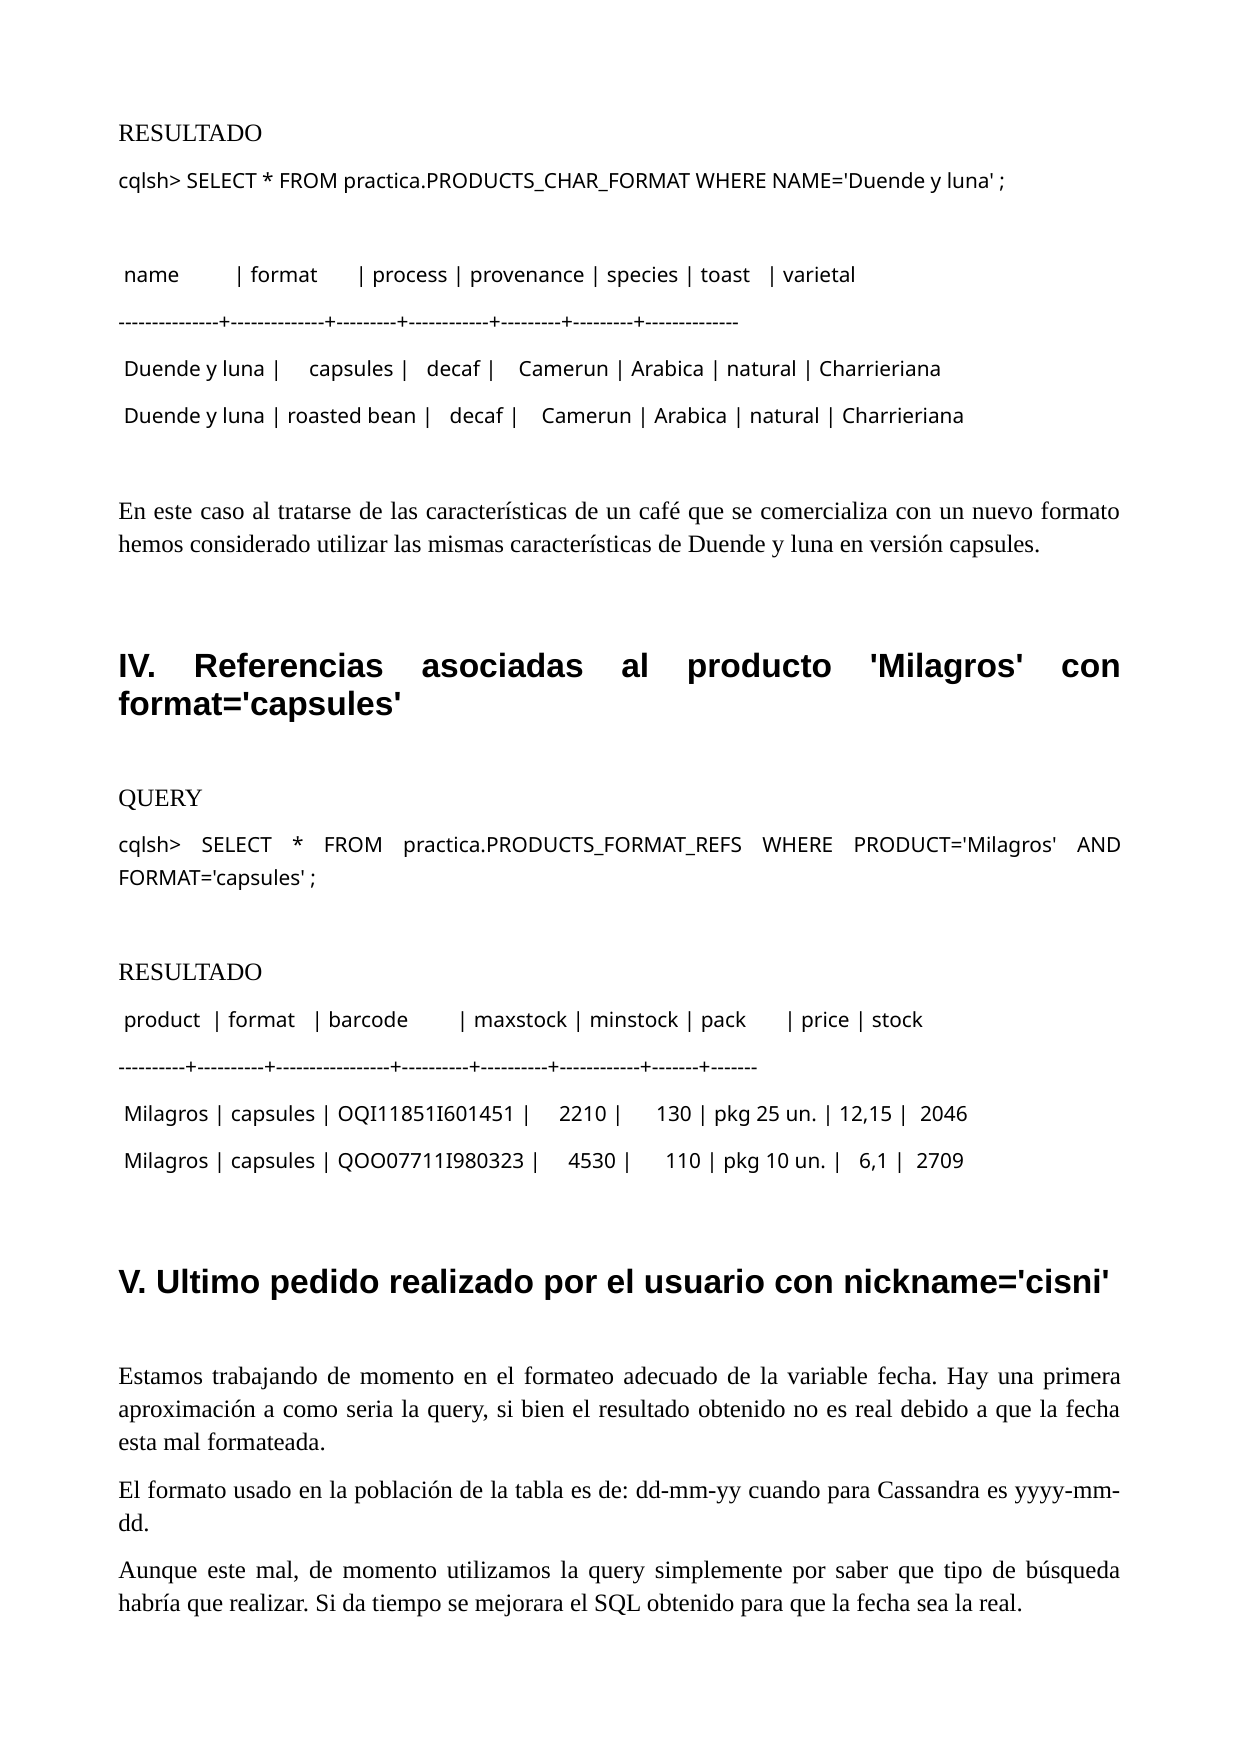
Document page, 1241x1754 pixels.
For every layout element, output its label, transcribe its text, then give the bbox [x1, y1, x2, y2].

text Aunque este mal, de momento utilizamos la query simplemente por saber que tipo de búsqueda habría que realizar. Si da tiempo se mejorara el SQL obtenido para que la fecha sea la real. [118, 1555, 1122, 1617]
text product | format | barcode | maxstock | minstock | pack | price | stock [118, 1005, 1122, 1033]
text QUERY [118, 783, 1122, 812]
text Duende y luna | capsules | decaf | Camerun | Arabica | natural | Charrieriana [118, 354, 1122, 383]
text Estamos trabajando de momento en el formateo adecuado de la variable fecha. Hay una primera aproximación a como seria la query, si bien el resultado obtenido no es real debido a que la fecha esta mal formateada. [118, 1361, 1122, 1456]
text RESULTADO [118, 957, 1122, 986]
subtitle V. Ultimo pedido realizado por el usuario con nickname='cisni' [118, 1262, 1122, 1301]
text El formato usado en la población de la tabla es de: dd-mm-yy cuando para Cassandra es yyyy-mm-dd. [118, 1475, 1122, 1536]
text cqlsh> SELECT * FROM practica.PRODUCTS_FORMAT_REFS WHERE PRODUCT='Milagros' AND FORMAT='capsules' ; [118, 831, 1122, 892]
text RESULTADO [118, 118, 1122, 147]
text ---------------+--------------+---------+------------+---------+---------+-------------- [118, 307, 1122, 336]
text name | format | process | provenance | species | toast | varietal [118, 260, 1122, 288]
text Milagros | capsules | OQI11851I601451 | 2210 | 130 | pkg 25 un. | 12,15 | 2046 [118, 1099, 1122, 1128]
text Duende y luna | roasted bean | decaf | Camerun | Arabica | natural | Charrieriana [118, 402, 1122, 430]
text En este caso al tratarse de las características de un café que se comercializa con un nuevo formato hemos considerado utilizar las mismas características de Duende y luna en versión capsules. [118, 496, 1122, 558]
text cqlsh> SELECT * FROM practica.PRODUCTS_CHAR_FORMAT WHERE NAME='Duende y luna' ; [118, 166, 1122, 194]
subtitle IV. Referencias asociadas al producto 'Milagros' con format='capsules' [118, 646, 1122, 723]
text Milagros | capsules | QOO07711I980323 | 4530 | 110 | pkg 10 un. | 6,1 | 2709 [118, 1147, 1122, 1175]
text ----------+----------+-----------------+----------+----------+------------+-------+------- [118, 1052, 1122, 1081]
